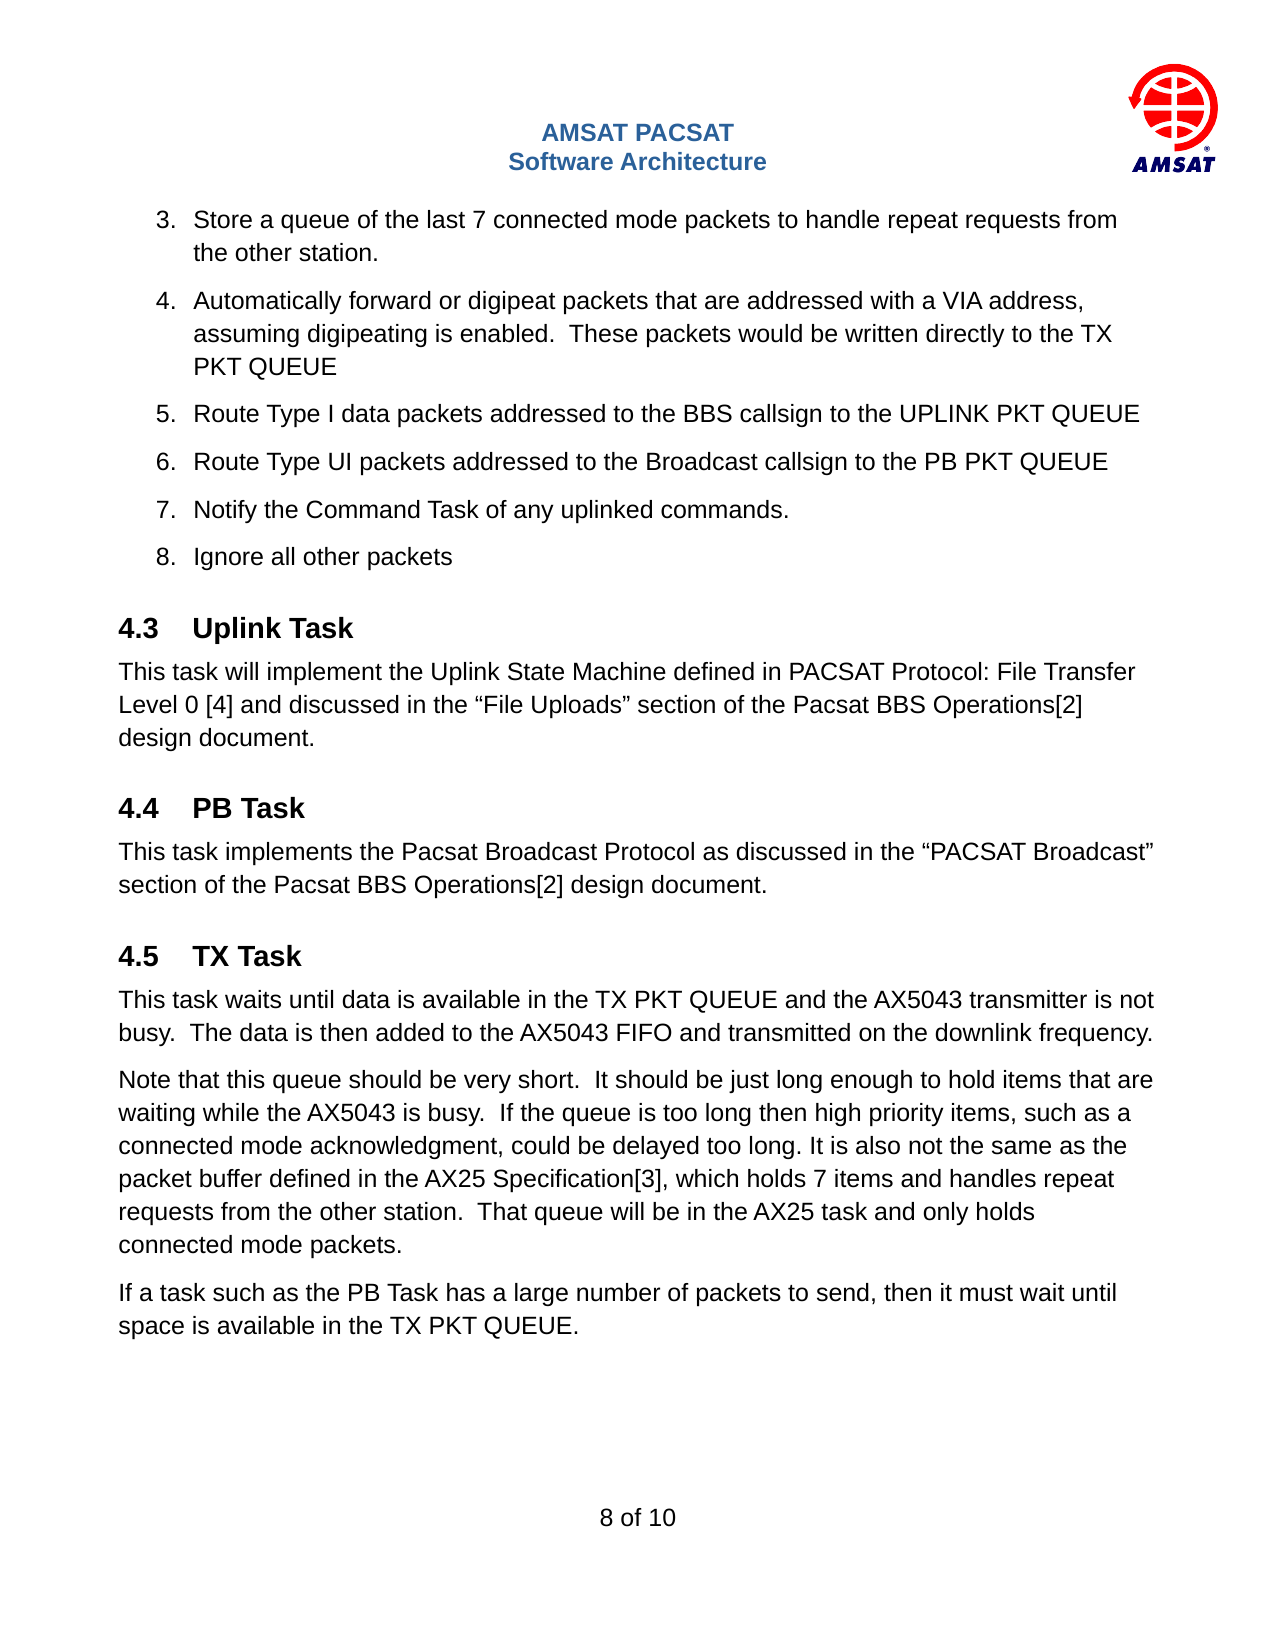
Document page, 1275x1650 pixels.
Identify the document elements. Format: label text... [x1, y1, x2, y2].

picture [1126, 61, 1220, 174]
list Route Type UI packets addressed to the Broadcast callsign to the PB PKT QUEUE [156, 447, 1157, 476]
list Notify the Command Task of any uplinked commands. [156, 494, 1157, 523]
list Automatically forward or digipeat packets that are addressed with a VIA address, assuming digipeating is enabled. These packets would be written directly to the TX PKT QUEUE [156, 286, 1157, 381]
text If a task such as the PB Task has a large number of packets to send, then it must wait until space is available in the TX PKT QUEUE. [118, 1278, 1157, 1340]
text This task waits until data is available in the TX PKT QUEUE and the AX5043 transmitter is not busy. The data is then added to the AX5043 FIFO and transmitted on the downlink frequency. [118, 985, 1157, 1046]
list Route Type I data packets addressed to the BBS callsign to the UPLINK PKT QUEUE [156, 399, 1157, 428]
subtitle TX Task [118, 939, 1157, 972]
text This task will implement the Uplink State Machine defined in PACSAT Protocol: File Transfer Level 0 [4] and discussed in the “File Uploads” section of the Pacsat BBS Operations[2] design document. [118, 657, 1157, 751]
subtitle PB Task [118, 791, 1157, 825]
subtitle Uplink Task [118, 611, 1157, 644]
text Note that this queue should be very short. It should be just long enough to hold items that are waiting while the AX5043 is busy. If the queue is too long then high priority items, such as a connected mode acknowledgment, could be delayed too long. It is also not the same as the packet buffer defined in the AX25 Specification[3], which holds 7 items and handles repeat requests from the other station. That queue will be in the AX25 task and only holds connected mode packets. [118, 1065, 1157, 1259]
text This task implements the Pacsat Broadcast Protocol as discussed in the “PACSAT Broadcast” section of the Pacsat BBS Operations[2] design document. [118, 837, 1157, 899]
list Store a queue of the last 7 connected mode packets to handle repeat requests from the other station. [156, 205, 1157, 267]
list Ignore all other packets [156, 542, 1157, 571]
